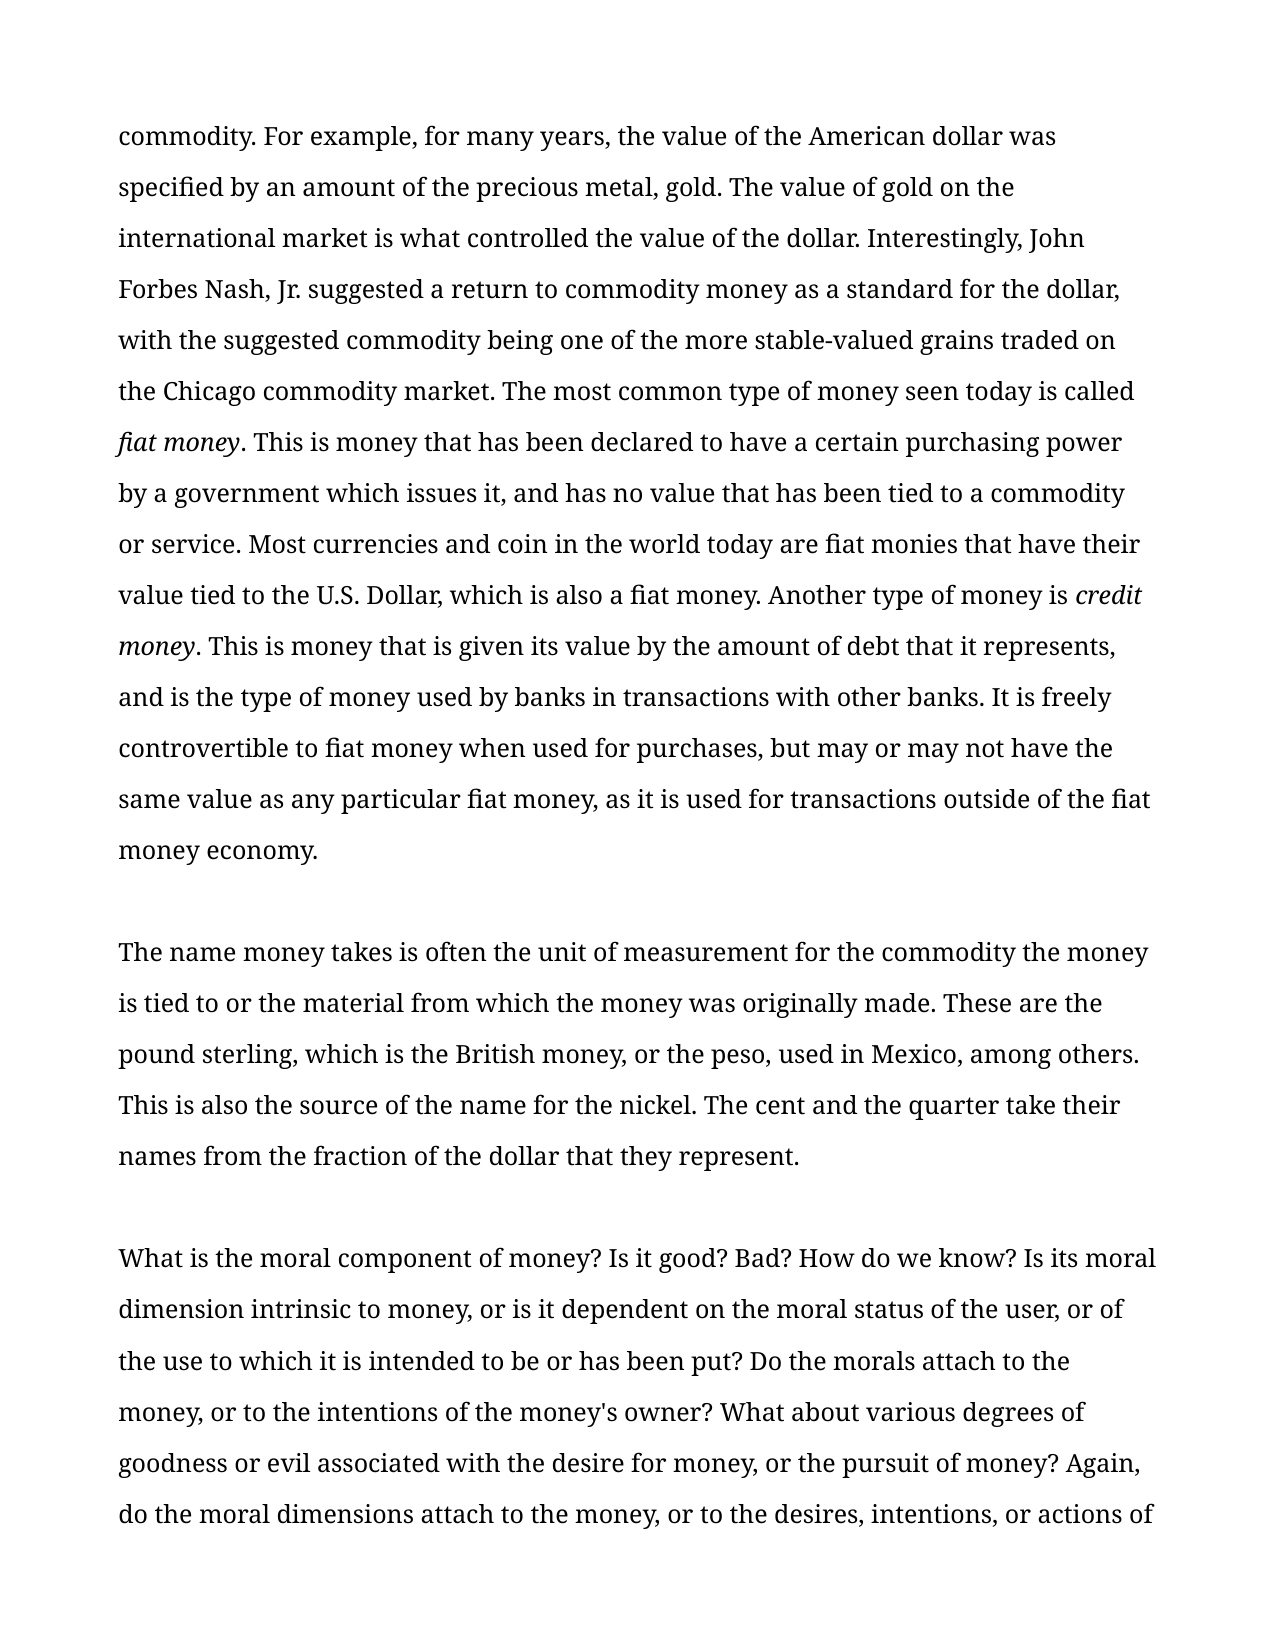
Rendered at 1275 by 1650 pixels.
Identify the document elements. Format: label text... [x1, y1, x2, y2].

text The name money takes is often the unit of measurement for the commodity the money is tied to or the material from which the money was originally made. These are the pound sterling, which is the British money, or the peso, used in Mexico, among others. This is also the source of the name for the nickel. The cent and the quarter take their names from the fraction of the dollar that they represent. [118, 935, 1157, 1173]
text What is the moral component of money? Is it good? Bad? How do we know? Is its moral dimension intrinsic to money, or is it dependent on the moral status of the user, or of the use to which it is intended to be or has been put? Do the morals attach to the money, or to the intentions of the money's owner? What about various degrees of goodness or evil associated with the desire for money, or the pursuit of money? Again, do the moral dimensions attach to the money, or to the desires, intentions, or actions of [118, 1241, 1157, 1530]
text commodity. For example, for many years, the value of the American dollar was specified by an amount of the precious metal, gold. The value of gold on the international market is what controlled the value of the dollar. Interestingly, John Forbes Nash, Jr. suggested a return to commodity money as a standard for the dollar, with the suggested commodity being one of the more stable-valued grains traded on the Chicago commodity market. The most common type of money seen today is called fiat money. This is money that has been declared to have a certain purchasing power by a government which issues it, and has no value that has been tied to a commodity or service. Most currencies and coin in the world today are fiat monies that have their value tied to the U.S. Dollar, which is also a fiat money. Another type of money is credit money. This is money that is given its value by the amount of debt that it represents, and is the type of money used by banks in transactions with other banks. It is freely controvertible to fiat money when used for purchases, but may or may not have the same value as any particular fiat money, as it is used for transactions outside of the fiat money economy. [118, 118, 1157, 867]
